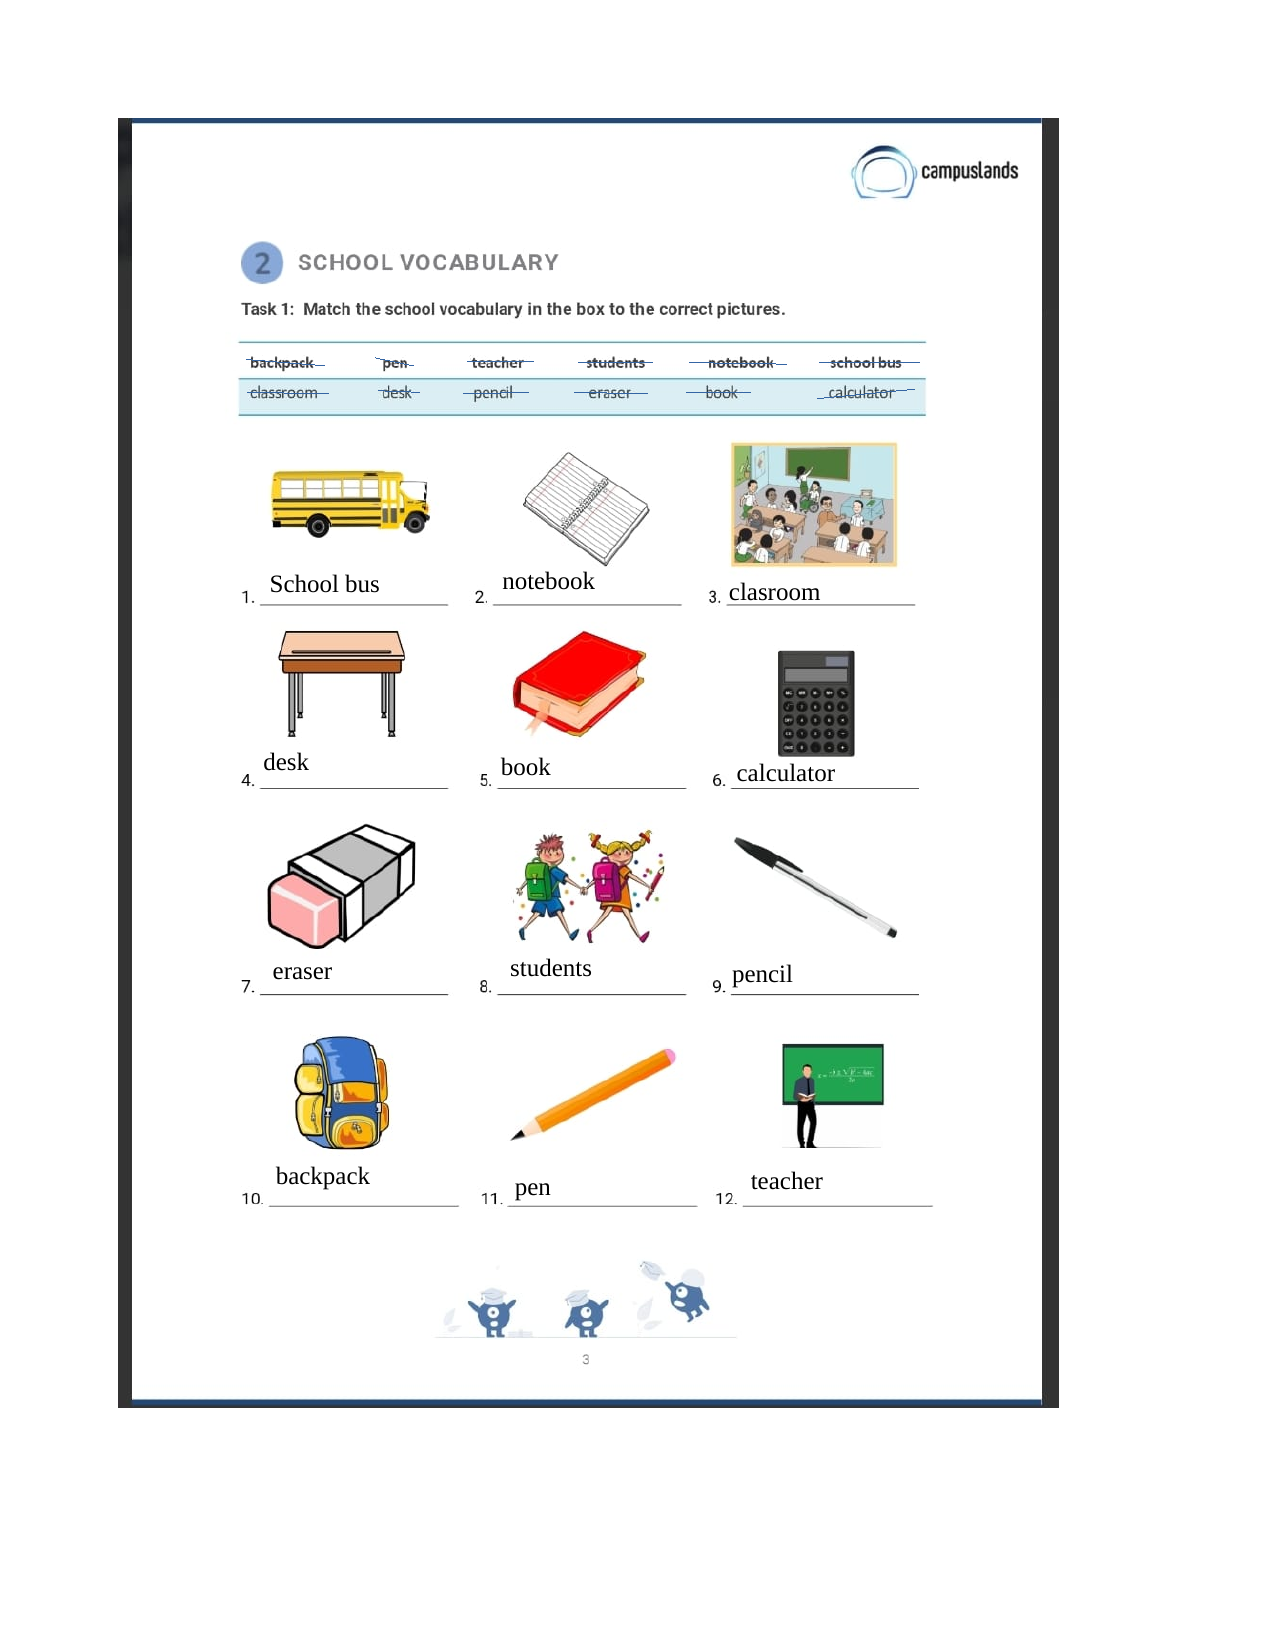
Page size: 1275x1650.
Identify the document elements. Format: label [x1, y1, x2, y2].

picture [118, 118, 1059, 1408]
